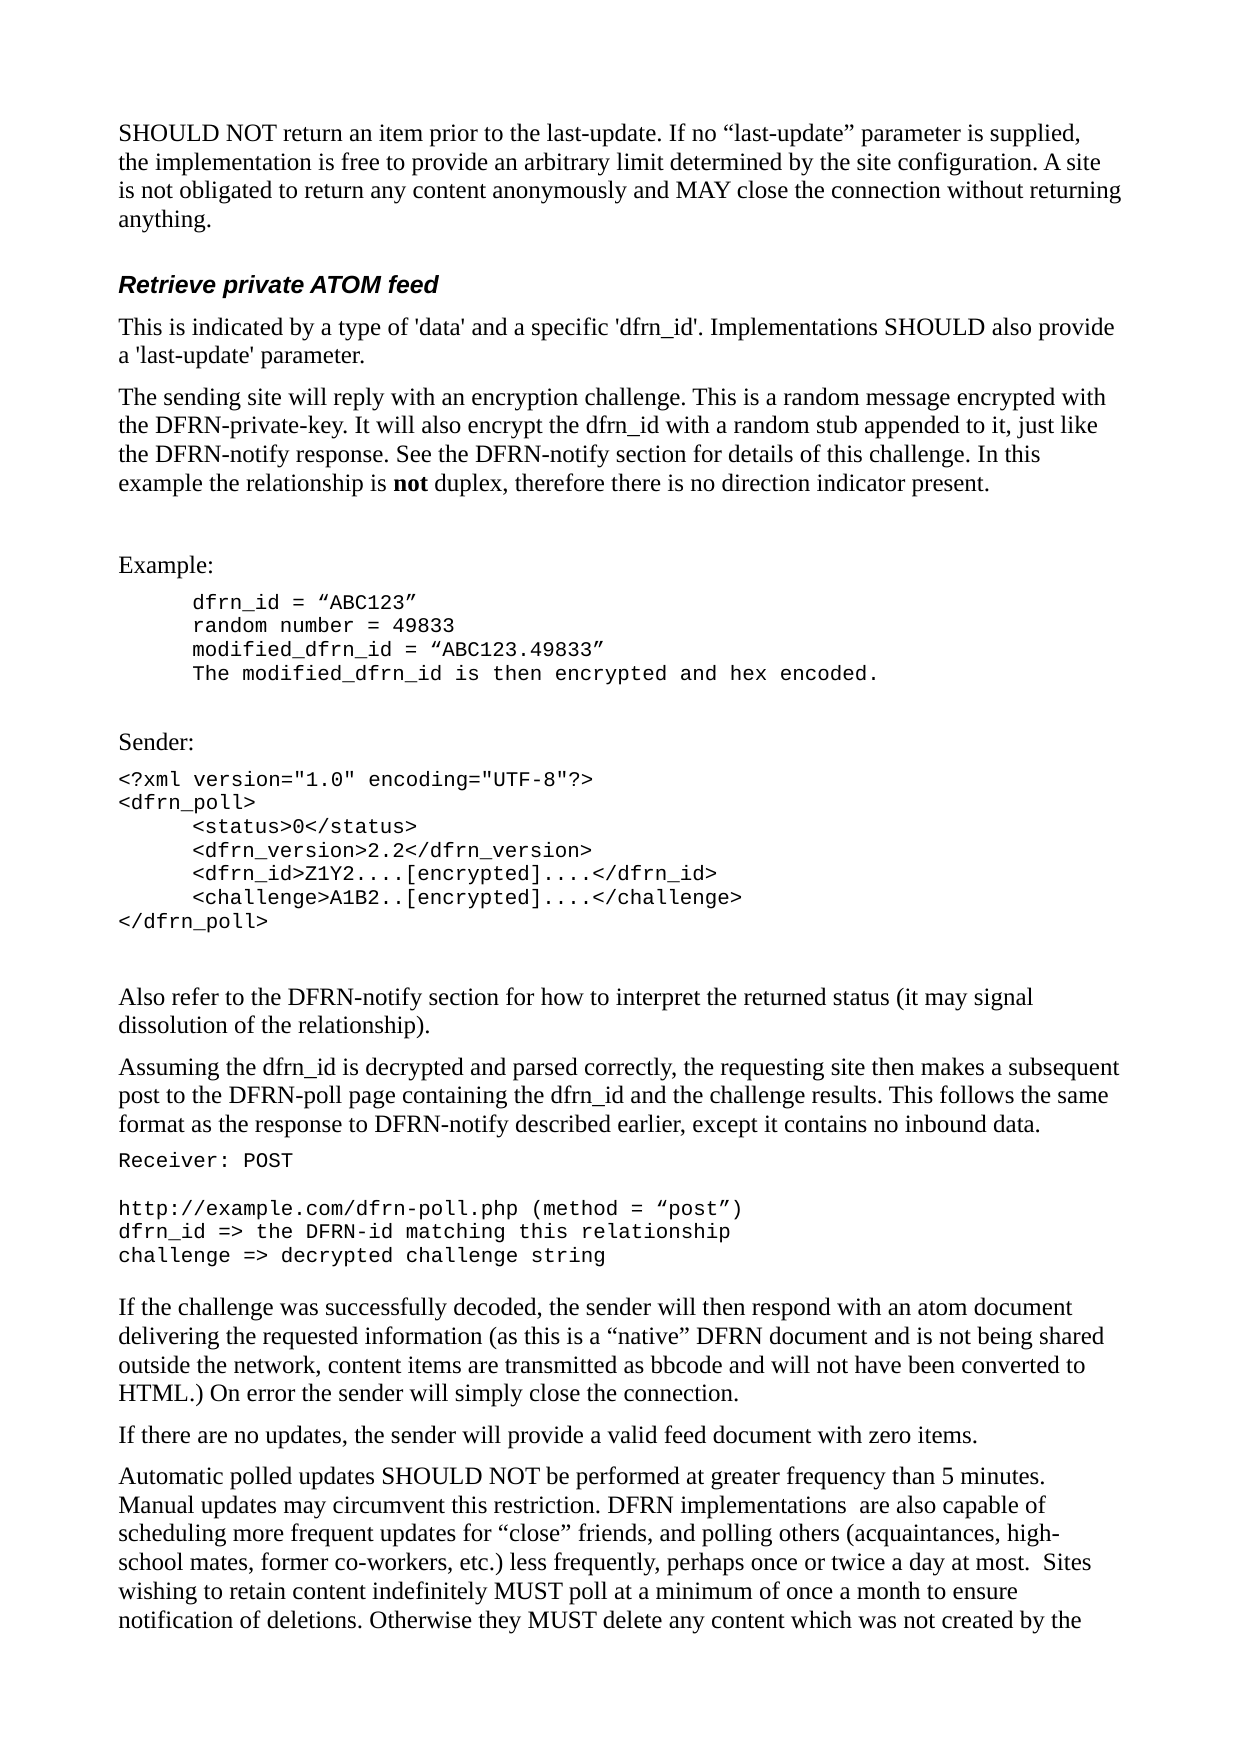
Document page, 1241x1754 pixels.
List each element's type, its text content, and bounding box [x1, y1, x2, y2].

text This is indicated by a type of 'data' and a specific 'dfrn_id'. Implementations SHOULD also provide a 'last-update' parameter. [118, 312, 1122, 369]
text random number = 49833 [192, 615, 1122, 639]
text <dfrn_poll> [118, 792, 1122, 816]
text modified_dfrn_id = “ABC123.49833” [192, 639, 1122, 663]
text </dfrn_poll> [118, 911, 1122, 934]
text http://example.com/dfrn-poll.php (method = “post”) [118, 1198, 1122, 1221]
text <?xml version="1.0" encoding="UTF-8"?> [118, 769, 1122, 792]
text <status>0</status> [118, 816, 1122, 840]
text dfrn_id = “ABC123” [192, 592, 1122, 615]
text Example: [118, 550, 1122, 579]
text dfrn_id => the DFRN-id matching this relationship [118, 1221, 1122, 1245]
subtitle Retrieve private ATOM feed [118, 271, 1122, 299]
text If there are no updates, the sender will provide a valid feed document with zero items. [118, 1420, 1122, 1448]
text Receiver: POST [118, 1150, 1122, 1174]
text <dfrn_version>2.2</dfrn_version> [118, 840, 1122, 863]
text If the challenge was successfully decoded, the sender will then respond with an atom document delivering the requested information (as this is a “native” DFRN document and is not being shared outside the network, content items are transmitted as bbcode and will not have been converted to HTML.) On error the sender will simply close the connection. [118, 1292, 1122, 1407]
text SHOULD NOT return an item prior to the last-update. If no “last-update” parameter is supplied, the implementation is free to provide an arbitrary limit determined by the site configuration. A site is not obligated to return any content anonymously and MAY close the connection without returning anything. [118, 118, 1122, 233]
text Also refer to the DFRN-notify section for how to interpret the returned status (it may signal dissolution of the relationship). [118, 982, 1122, 1039]
text Sender: [118, 727, 1122, 756]
text Automatic polled updates SHOULD NOT be performed at greater frequency than 5 minutes. Manual updates may circumvent this restriction. DFRN implementations are also capable of scheduling more frequent updates for “close” friends, and polling others (acquaintances, high-school mates, former co-workers, etc.) less frequently, perhaps once or twice a day at most. Sites wishing to retain content indefinitely MUST poll at a minimum of once a month to ensure notification of deletions. Otherwise they MUST delete any content which was not created by the [118, 1461, 1122, 1633]
text challenge => decrypted challenge string [118, 1245, 1122, 1268]
text <challenge>A1B2..[encrypted]....</challenge> [118, 887, 1122, 911]
text The modified_dfrn_id is then encrypted and hex encoded. [192, 663, 1122, 686]
text <dfrn_id>Z1Y2....[encrypted]....</dfrn_id> [118, 863, 1122, 887]
text Assuming the dfrn_id is decrypted and parsed correctly, the requesting site then makes a subsequent post to the DFRN-poll page containing the dfrn_id and the challenge results. This follows the same format as the response to DFRN-notify described earlier, except it contains no inbound data. [118, 1052, 1122, 1138]
text The sending site will reply with an encryption challenge. This is a random message encrypted with the DFRN-private-key. It will also encrypt the dfrn_id with a random stub appended to it, just like the DFRN-notify response. See the DFRN-notify section for details of this challenge. In this example the relationship is not duplex, therefore there is no direction indicator present. [118, 382, 1122, 497]
